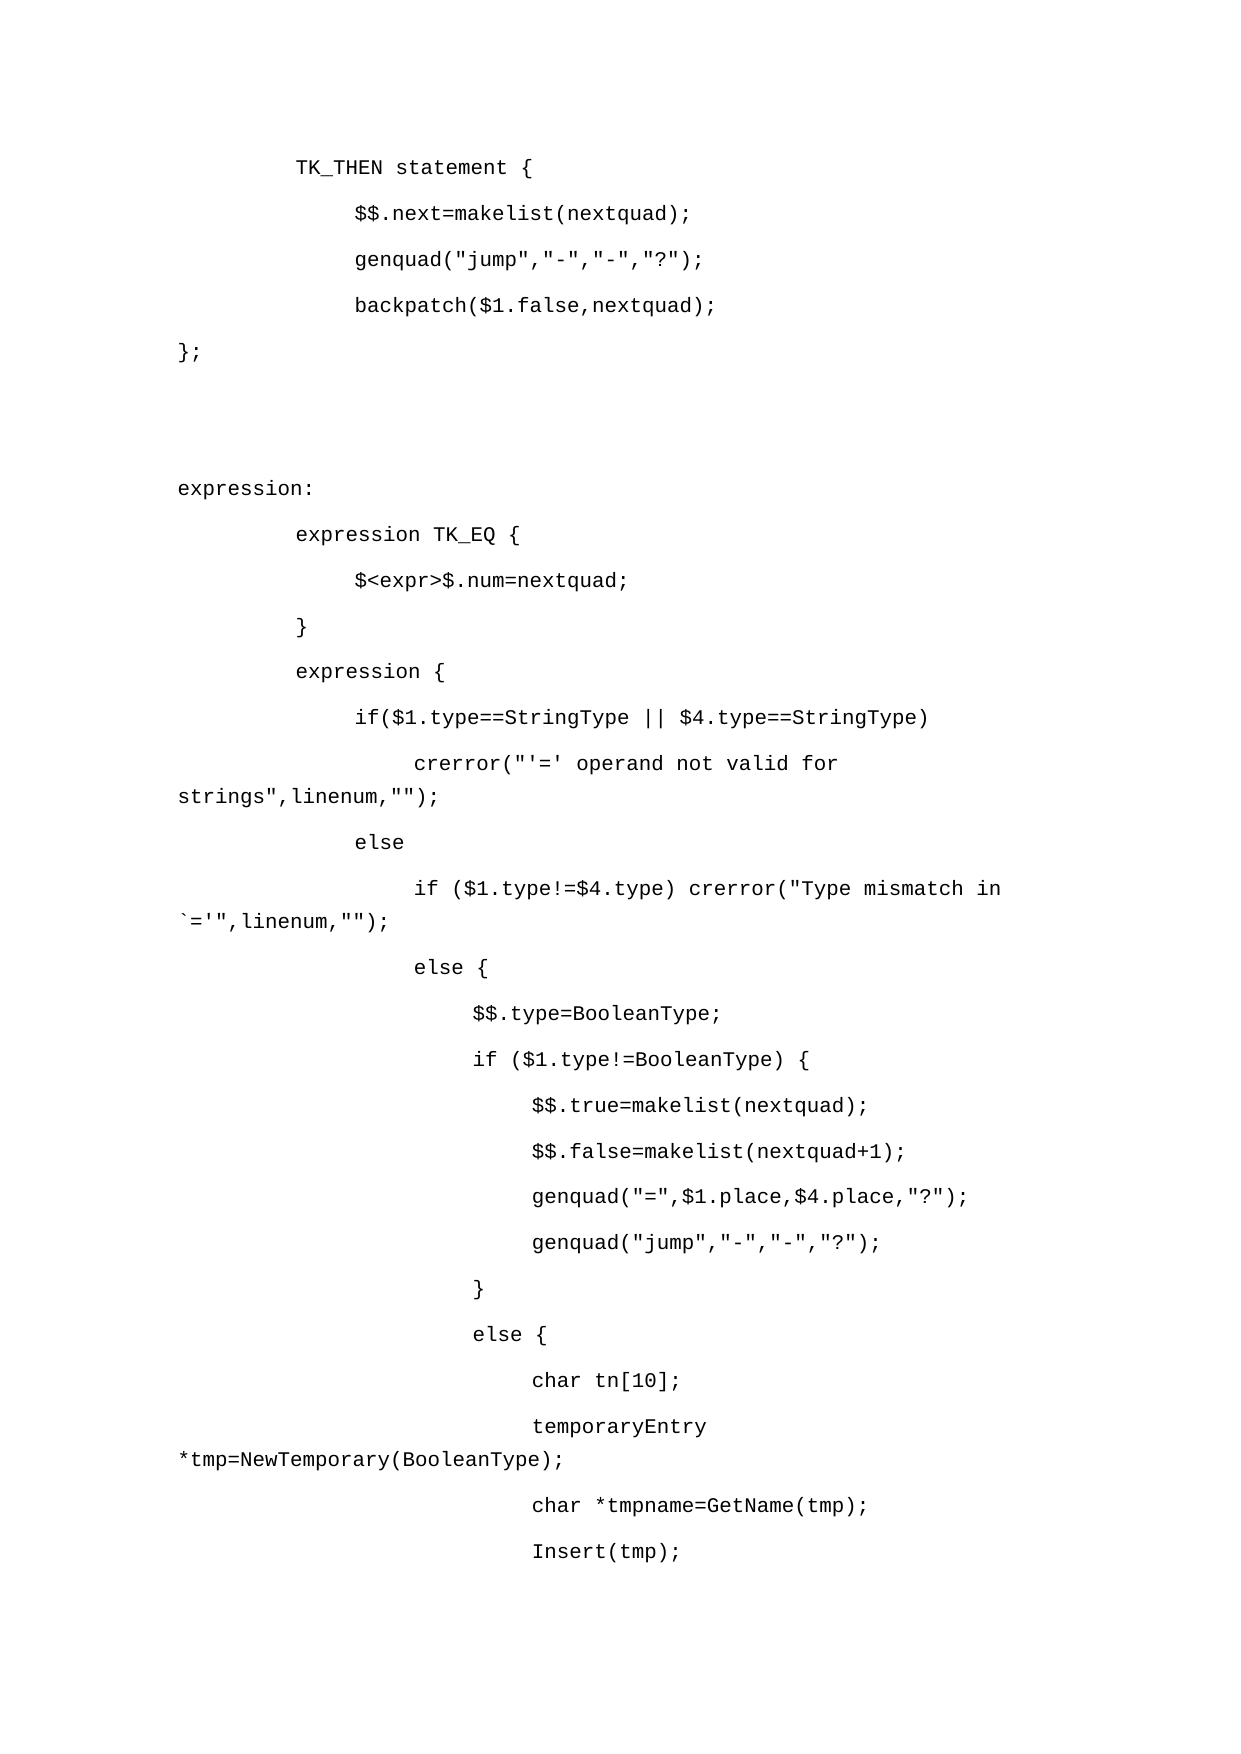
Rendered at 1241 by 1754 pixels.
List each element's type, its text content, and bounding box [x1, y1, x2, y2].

text if($1.type==StringType || $4.type==StringType) [177, 698, 1063, 731]
text else { [177, 948, 1063, 981]
text } [177, 1268, 1063, 1302]
text genquad("=",$1.place,$4.place,"?"); [177, 1177, 1063, 1210]
text $<expr>$.num=nextquad; [177, 560, 1063, 593]
text char tn[10]; [177, 1360, 1063, 1393]
text char *tmpname=GetName(tmp); [177, 1485, 1063, 1518]
text TK_THEN statement { [177, 148, 1063, 181]
text if ($1.type!=BooleanType) { [177, 1039, 1063, 1073]
text if ($1.type!=$4.type) crerror("Type mismatch in `='",linenum,""); [177, 868, 1063, 935]
text Insert(tmp); [177, 1531, 1063, 1564]
text } [177, 606, 1063, 639]
text $$.type=BooleanType; [177, 993, 1063, 1027]
text else [177, 823, 1063, 856]
text genquad("jump","-","-","?"); [177, 1223, 1063, 1256]
text $$.true=makelist(nextquad); [177, 1085, 1063, 1118]
text expression TK_EQ { [177, 514, 1063, 548]
text expression: [177, 468, 1063, 502]
text crerror("'=' operand not valid for strings",linenum,""); [177, 743, 1063, 810]
text temporaryEntry *tmp=NewTemporary(BooleanType); [177, 1406, 1063, 1473]
text genquad("jump","-","-","?"); [177, 239, 1063, 273]
text $$.next=makelist(nextquad); [177, 193, 1063, 227]
text $$.false=makelist(nextquad+1); [177, 1131, 1063, 1164]
text backpatch($1.false,nextquad); [177, 285, 1063, 318]
text }; [177, 331, 1063, 364]
text expression { [177, 652, 1063, 685]
text else { [177, 1314, 1063, 1348]
